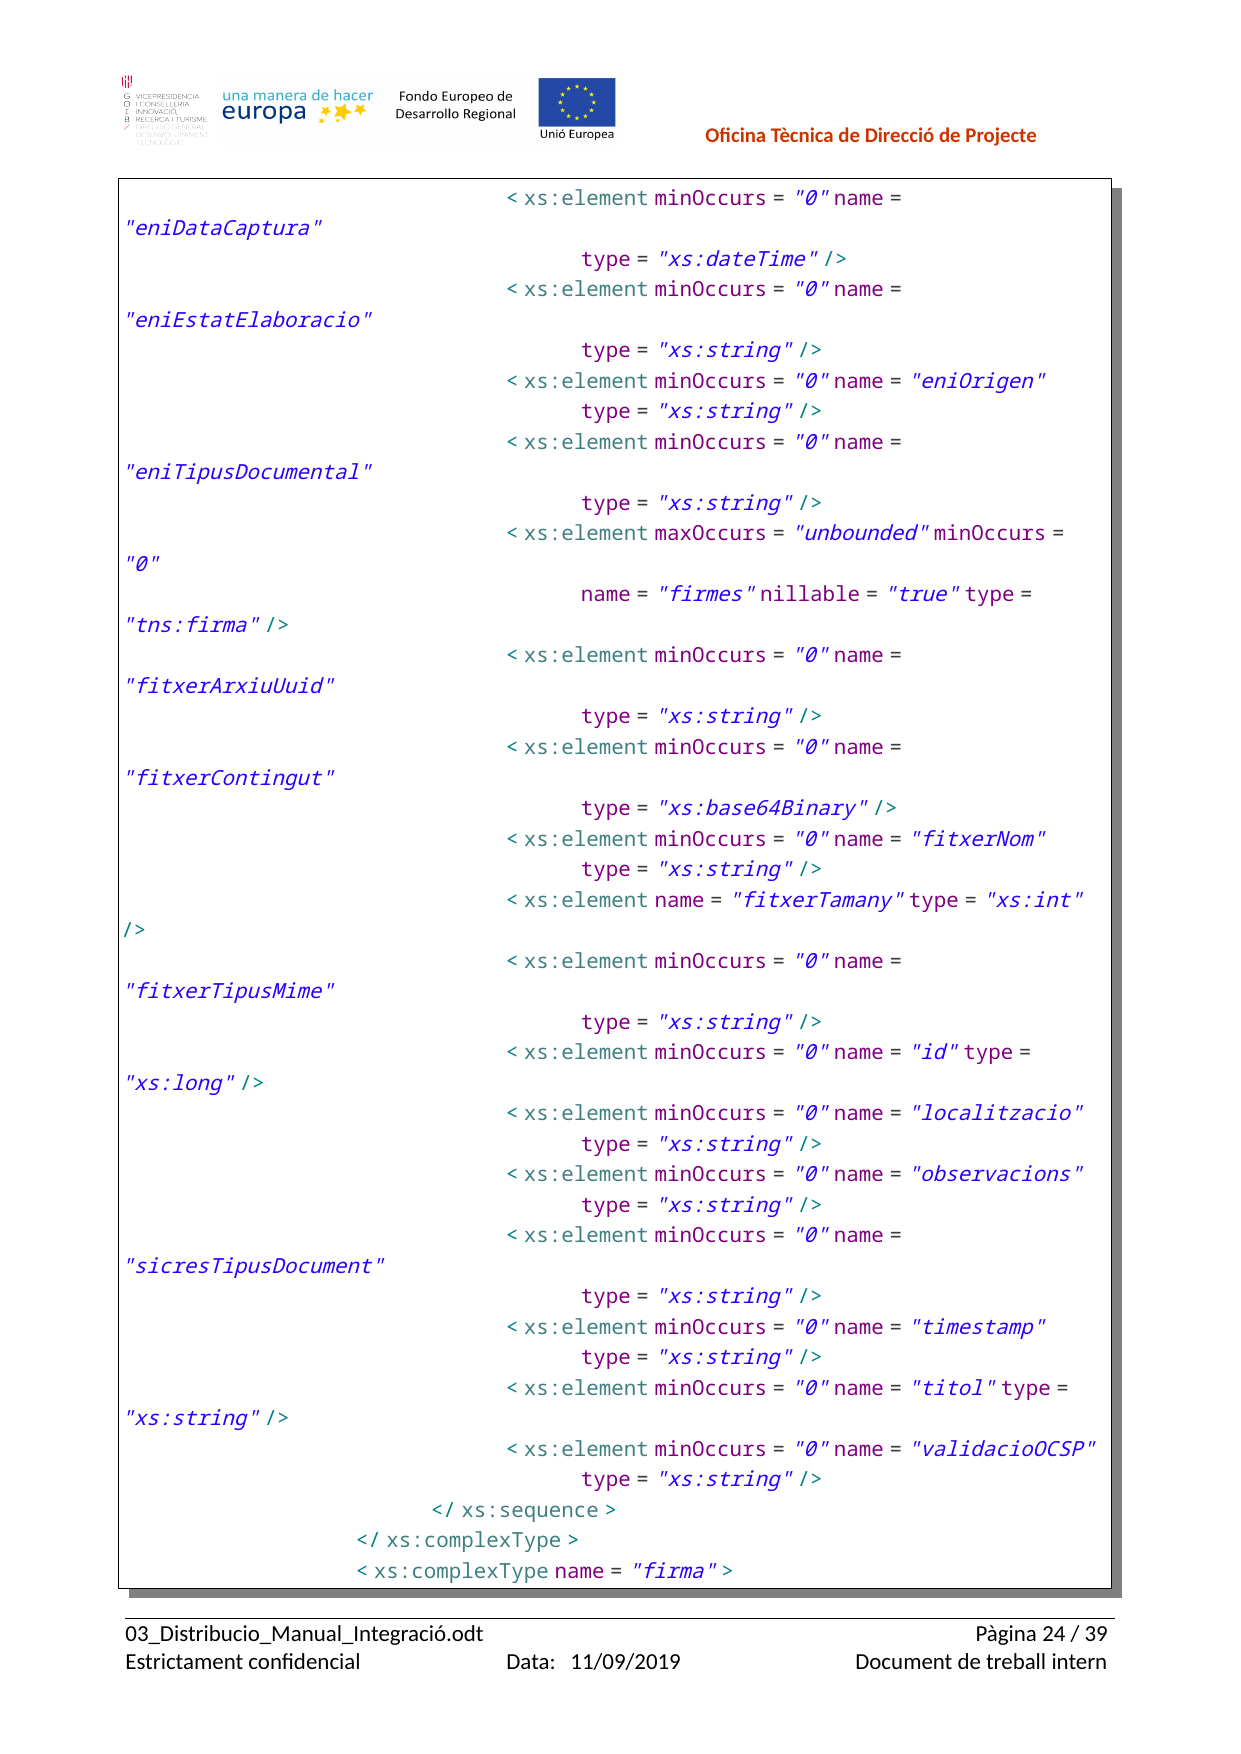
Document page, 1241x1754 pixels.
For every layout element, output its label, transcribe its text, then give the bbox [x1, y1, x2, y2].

text type = "xs:string" /> [119, 1002, 1111, 1032]
picture [118, 73, 213, 147]
text name = "firmes" nillable = "true" type = "tns:firma" /> [119, 574, 1111, 636]
text type = "xs:string" /> [119, 697, 1111, 727]
text type = "xs:base64Binary" /> [119, 788, 1111, 819]
text type = "xs:string" /> [119, 483, 1111, 513]
text < xs:element minOccurs = "0" name = "sicresTipusDocument" [119, 1215, 1111, 1276]
text < xs:element minOccurs = "0" name = "eniEstatElaboracio" [119, 269, 1111, 330]
text < xs:element minOccurs = "0" name = "eniDataCaptura" [119, 179, 1111, 239]
text type = "xs:string" /> [119, 1459, 1111, 1490]
text < xs:element minOccurs = "0" name = "fitxerArxiuUuid" [119, 636, 1111, 697]
text type = "xs:string" /> [119, 1124, 1111, 1154]
text < xs:element maxOccurs = "unbounded" minOccurs = "0" [119, 513, 1111, 574]
text < xs:element minOccurs = "0" name = "fitxerTipusMime" [119, 941, 1111, 1002]
text type = "xs:string" /> [119, 391, 1111, 422]
text type = "xs:string" /> [119, 1185, 1111, 1215]
text < xs:element minOccurs = "0" name = "fitxerContingut" [119, 727, 1111, 788]
text < xs:complexType name = "firma" > [119, 1551, 1111, 1588]
text < xs:element minOccurs = "0" name = "fitxerNom" [119, 819, 1111, 849]
text type = "xs:dateTime" /> [119, 239, 1111, 269]
text type = "xs:string" /> [119, 1276, 1111, 1307]
text type = "xs:string" /> [119, 849, 1111, 880]
picture [219, 73, 621, 147]
text type = "xs:string" /> [119, 330, 1111, 361]
text </ xs:complexType > [119, 1521, 1111, 1551]
text < xs:element minOccurs = "0" name = "id" type = "xs:long" /> [119, 1032, 1111, 1093]
text < xs:element name = "fitxerTamany" type = "xs:int" /> [119, 880, 1111, 941]
text type = "xs:string" /> [119, 1337, 1111, 1368]
text </ xs:sequence > [119, 1490, 1111, 1521]
text < xs:element minOccurs = "0" name = "validacioOCSP" [119, 1429, 1111, 1459]
text < xs:element minOccurs = "0" name = "titol" type = "xs:string" /> [119, 1368, 1111, 1429]
text < xs:element minOccurs = "0" name = "eniOrigen" [119, 361, 1111, 391]
text < xs:element minOccurs = "0" name = "timestamp" [119, 1307, 1111, 1337]
text < xs:element minOccurs = "0" name = "observacions" [119, 1154, 1111, 1185]
text < xs:element minOccurs = "0" name = "localitzacio" [119, 1093, 1111, 1124]
text < xs:element minOccurs = "0" name = "eniTipusDocumental" [119, 422, 1111, 483]
